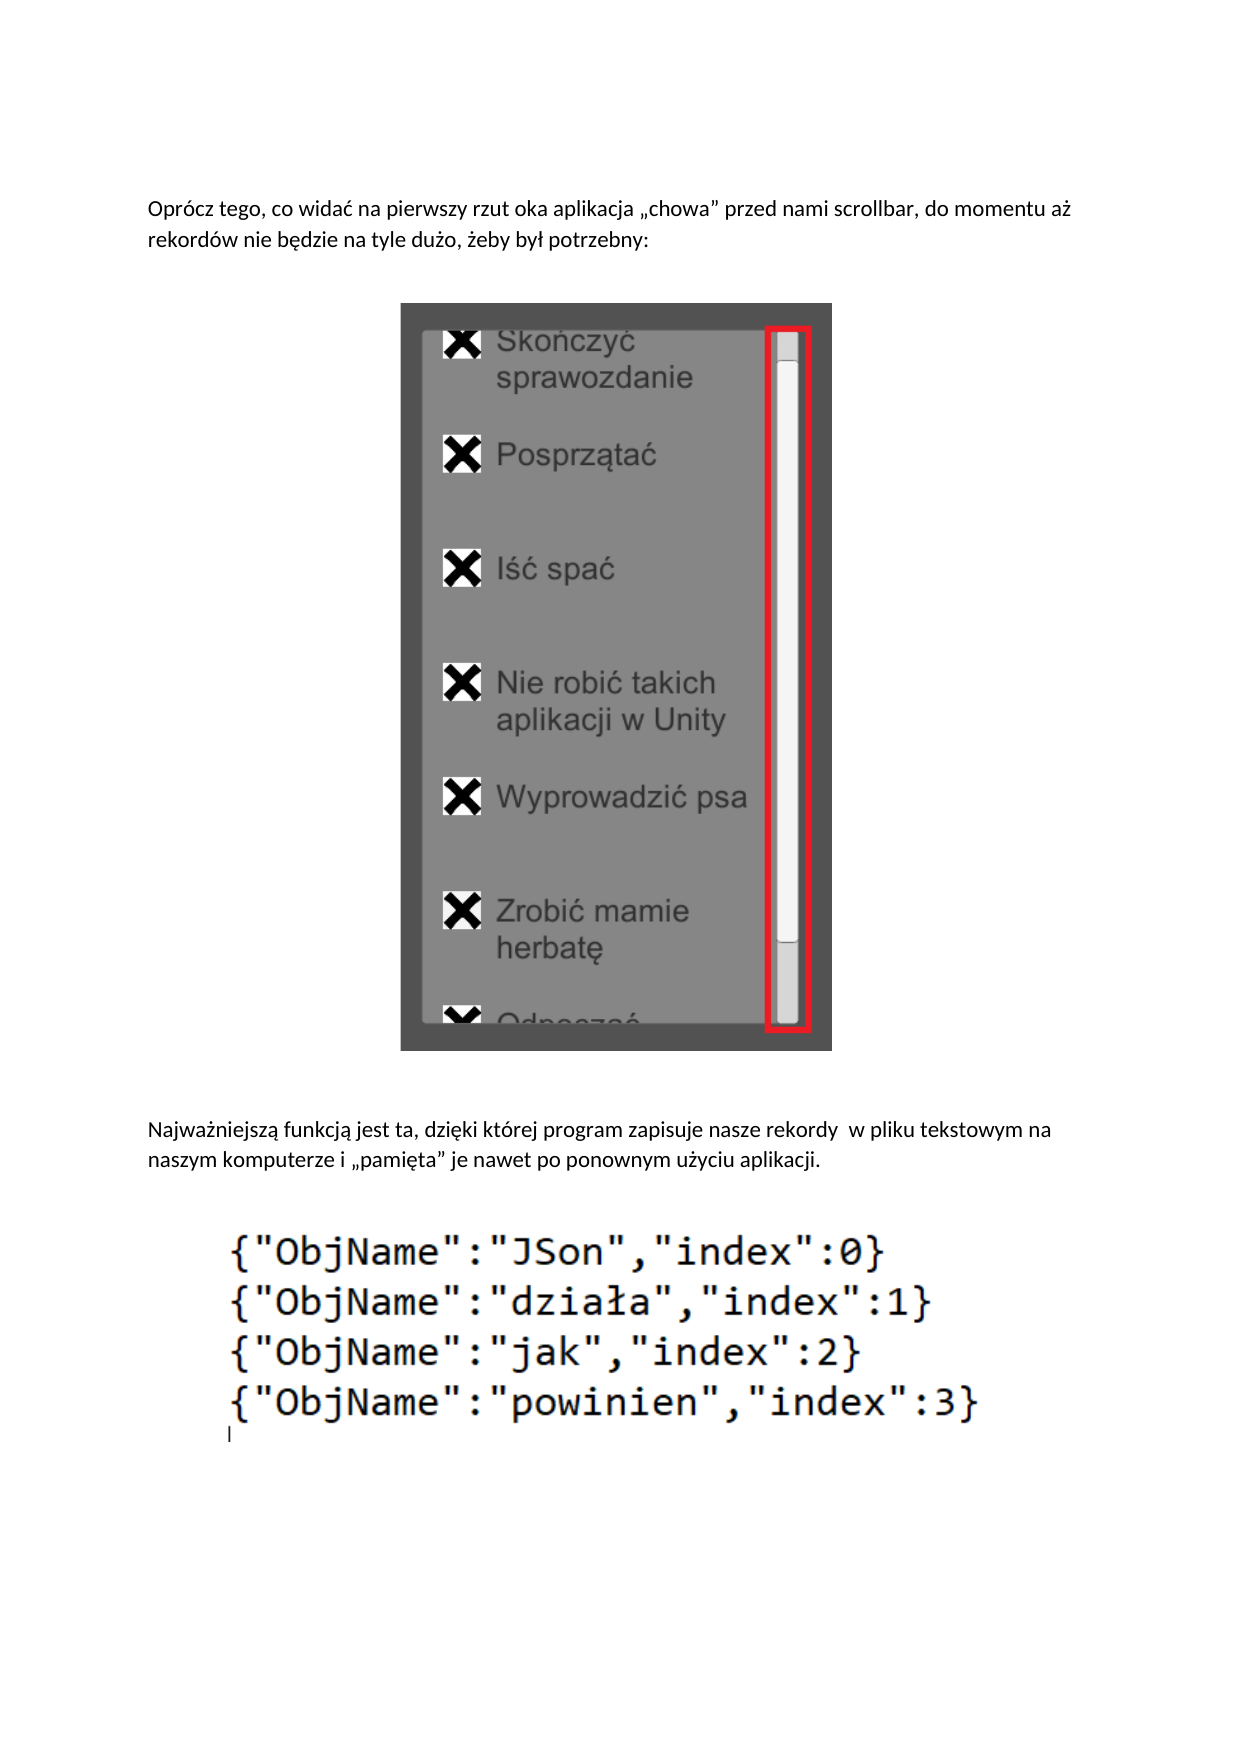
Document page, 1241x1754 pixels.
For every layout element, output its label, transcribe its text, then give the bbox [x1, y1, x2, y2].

picture [221, 1229, 1007, 1442]
text Najważniejszą funkcją jest ta, dzięki której program zapisuje nasze rekordy w pliku tekstowym na naszym komputerze i „pamięta” je nawet po ponownym użyciu aplikacji. [148, 1115, 1093, 1173]
picture [400, 303, 832, 1051]
text Oprócz tego, co widać na pierwszy rzut oka aplikacja „chowa” przed nami scrollbar, do momentu aż rekordów nie będzie na tyle dużo, żeby był potrzebny: [148, 194, 1093, 253]
